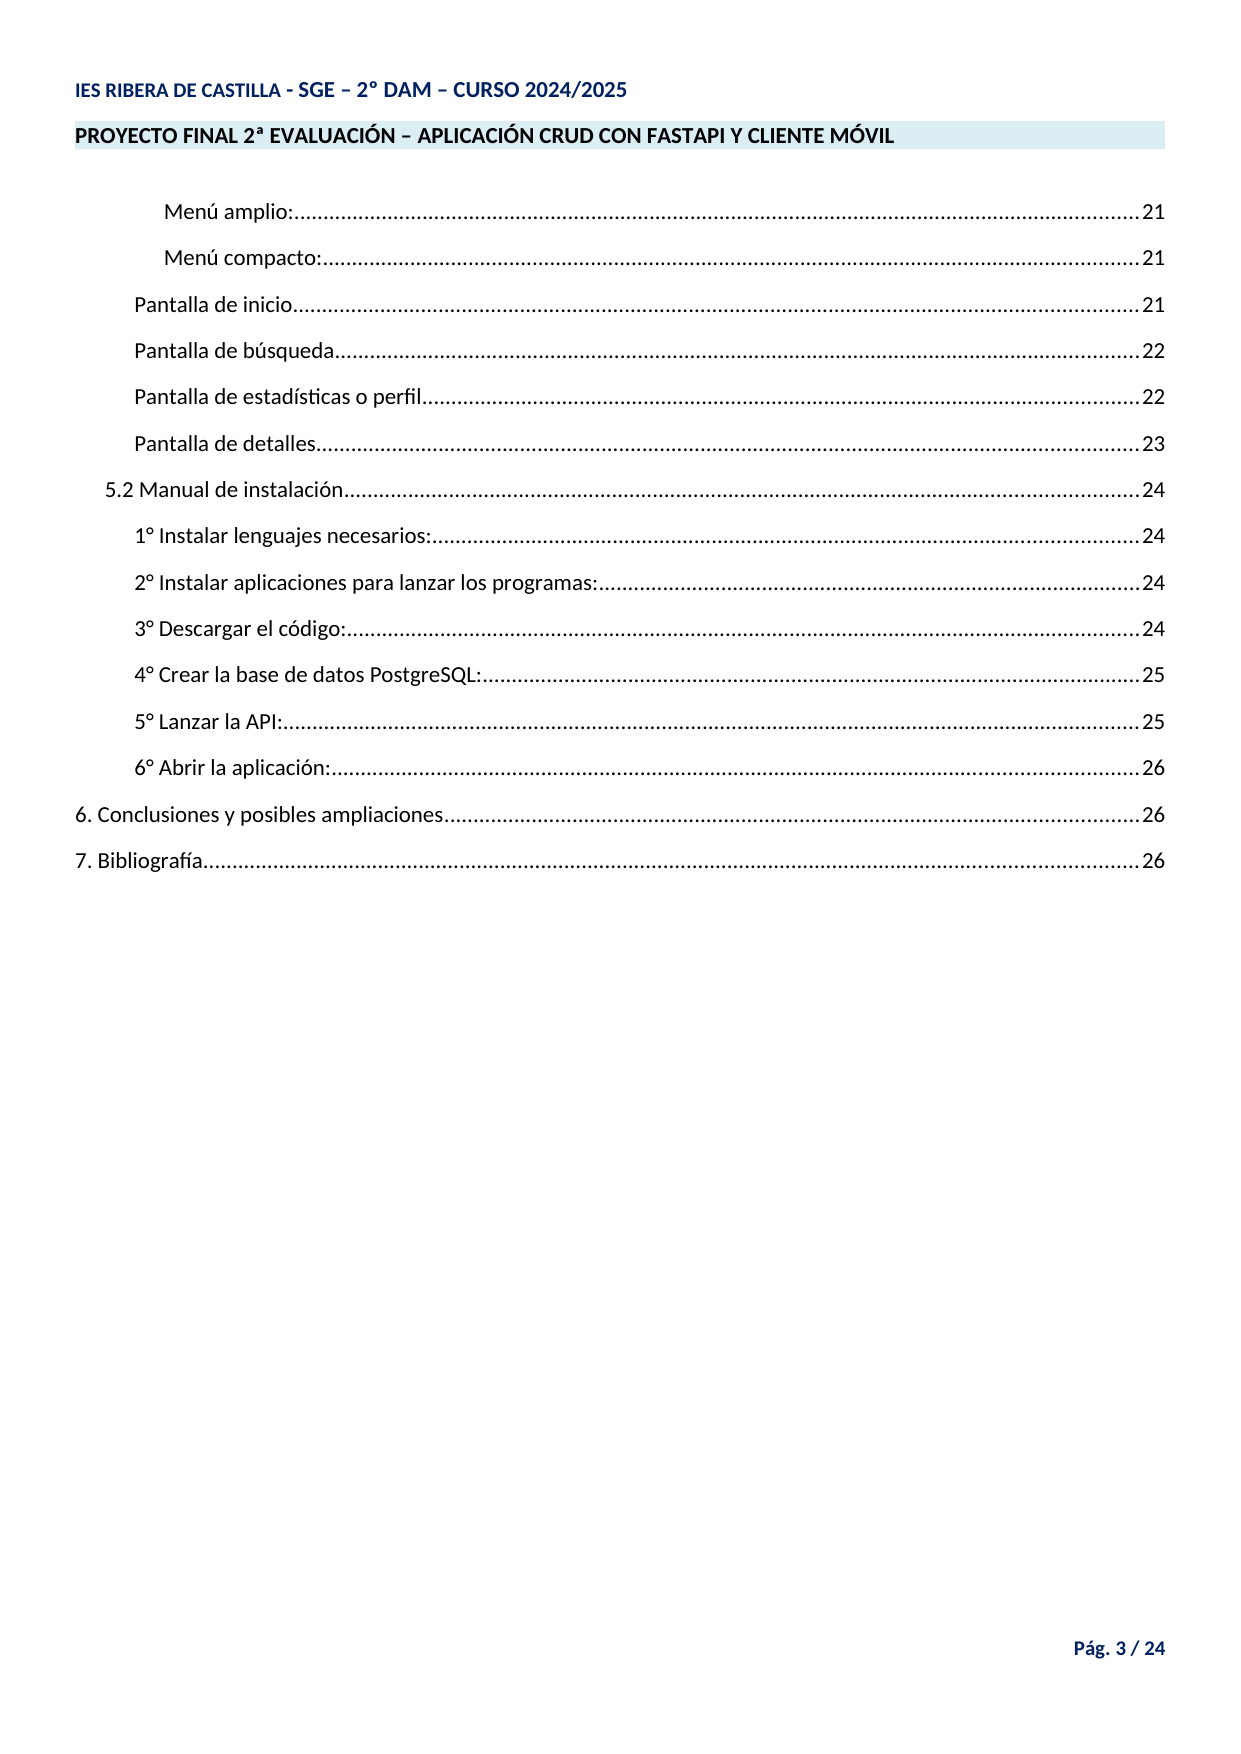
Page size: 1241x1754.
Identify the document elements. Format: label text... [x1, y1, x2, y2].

text 5.2 Manual de instalación 24 [104, 475, 1165, 503]
text 6. Conclusiones y posibles ampliaciones 26 [75, 800, 1165, 828]
text 3° Descargar el código: 24 [134, 614, 1165, 642]
text 1° Instalar lenguajes necesarios: 24 [134, 522, 1165, 549]
text Pantalla de búsqueda 22 [134, 336, 1165, 364]
text Pantalla de inicio 21 [134, 290, 1165, 318]
text 2° Instalar aplicaciones para lanzar los programas: 24 [134, 568, 1165, 596]
text 4° Crear la base de datos PostgreSQL: 25 [134, 661, 1165, 689]
text 5° Lanzar la API: 25 [134, 707, 1165, 735]
text Pantalla de detalles 23 [134, 429, 1165, 457]
text Menú compacto: 21 [163, 243, 1165, 271]
text 6° Abrir la aplicación: 26 [134, 753, 1165, 781]
text Pantalla de estadísticas o perfil 22 [134, 382, 1165, 411]
text 7. Bibliografía 26 [75, 846, 1165, 874]
text Menú amplio: 21 [163, 197, 1165, 225]
